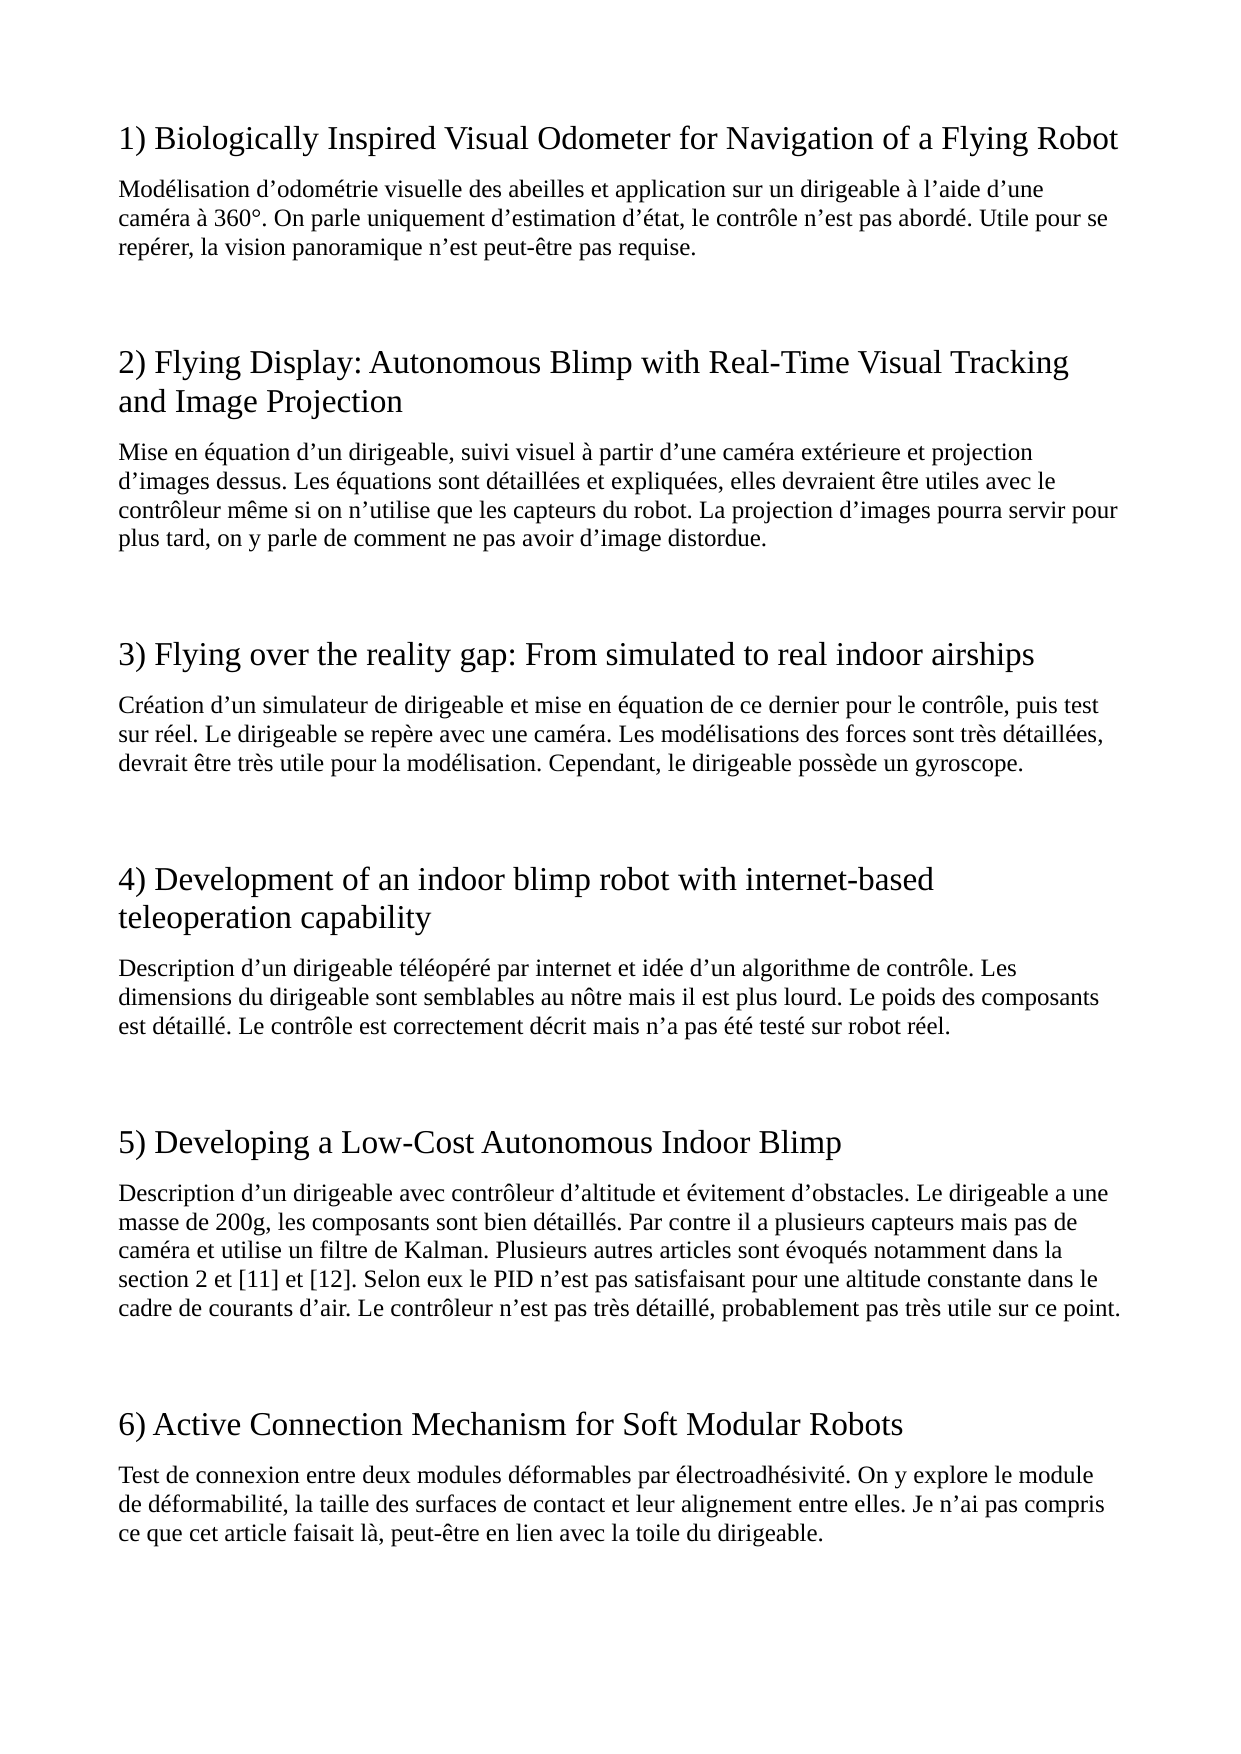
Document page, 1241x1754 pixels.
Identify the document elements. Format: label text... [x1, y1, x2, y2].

text 3) Flying over the reality gap: From simulated to real indoor airships [118, 634, 1122, 673]
text Mise en équation d’un dirigeable, suivi visuel à partir d’une caméra extérieure et projection d’images dessus. Les équations sont détaillées et expliquées, elles devraient être utiles avec le contrôleur même si on n’utilise que les capteurs du robot. La projection d’images pourra servir pour plus tard, on y parle de comment ne pas avoir d’image distordue. [118, 437, 1122, 552]
text 4) Development of an indoor blimp robot with internet-based teleoperation capability [118, 859, 1122, 936]
text 1) Biologically Inspired Visual Odometer for Navigation of a Flying Robot [118, 118, 1122, 156]
text Création d’un simulateur de dirigeable et mise en équation de ce dernier pour le contrôle, puis test sur réel. Le dirigeable se repère avec une caméra. Les modélisations des forces sont très détaillées, devrait être très utile pour la modélisation. Cependant, le dirigeable possède un gyroscope. [118, 691, 1122, 777]
text 6) Active Connection Mechanism for Soft Modular Robots [118, 1404, 1122, 1442]
text 5) Developing a Low-Cost Autonomous Indoor Blimp [118, 1122, 1122, 1160]
text Description d’un dirigeable téléopéré par internet et idée d’un algorithme de contrôle. Les dimensions du dirigeable sont semblables au nôtre mais il est plus lourd. Le poids des composants est détaillé. Le contrôle est correctement décrit mais n’a pas été testé sur robot réel. [118, 953, 1122, 1040]
text Description d’un dirigeable avec contrôleur d’altitude et évitement d’obstacles. Le dirigeable a une masse de 200g, les composants sont bien détaillés. Par contre il a plusieurs capteurs mais pas de caméra et utilise un filtre de Kalman. Plusieurs autres articles sont évoqués notamment dans la section 2 et [11] et [12]. Selon eux le PID n’est pas satisfaisant pour une altitude constante dans le cadre de courants d’air. Le contrôleur n’est pas très détaillé, probablement pas très utile sur ce point. [118, 1178, 1122, 1322]
text 2) Flying Display: Autonomous Blimp with Real-Time Visual Tracking and Image Projection [118, 343, 1122, 419]
text Modélisation d’odométrie visuelle des abeilles et application sur un dirigeable à l’aide d’une caméra à 360°. On parle uniquement d’estimation d’état, le contrôle n’est pas abordé. Utile pour se repérer, la vision panoramique n’est peut-être pas requise. [118, 174, 1122, 261]
text Test de connexion entre deux modules déformables par électroadhésivité. On y explore le module de déformabilité, la taille des surfaces de contact et leur alignement entre elles. Je n’ai pas compris ce que cet article faisait là, peut-être en lien avec la toile du dirigeable. [118, 1460, 1122, 1546]
